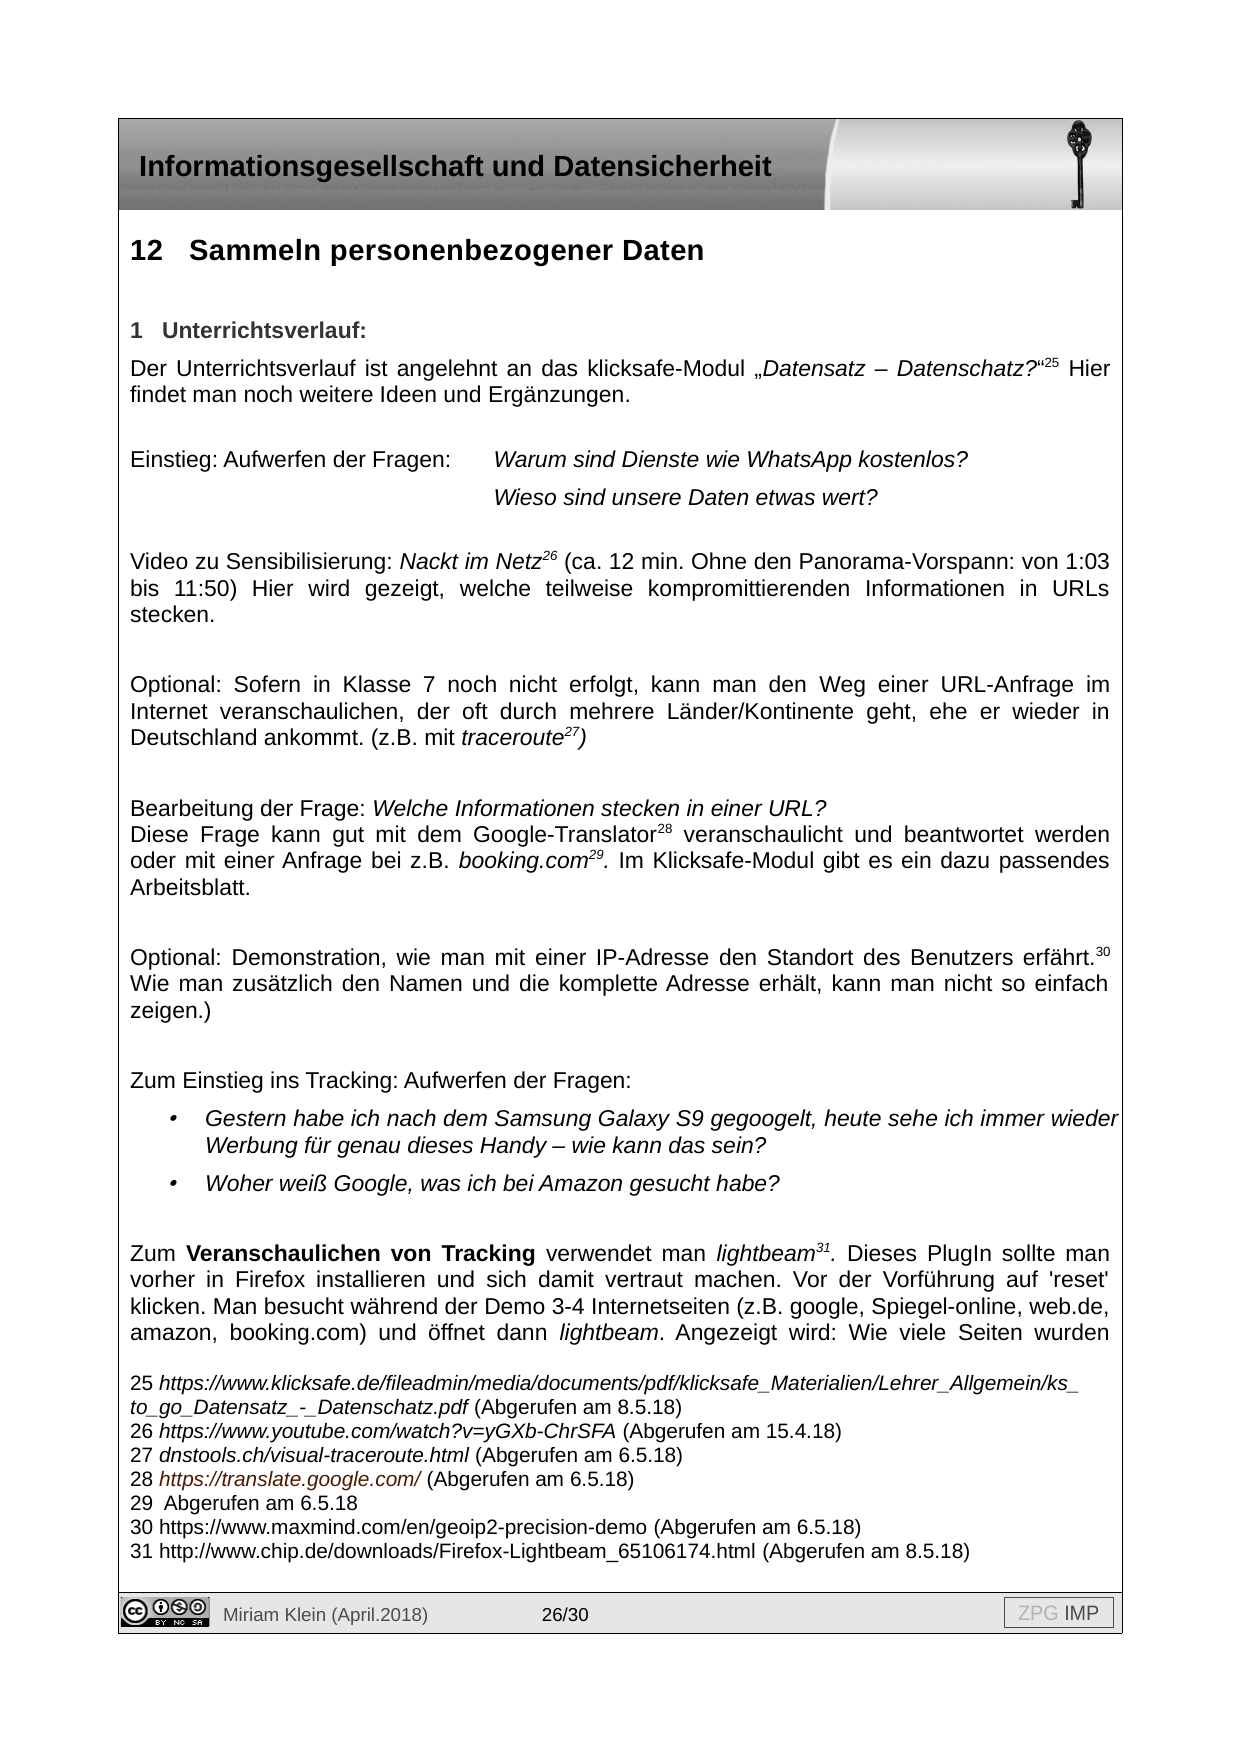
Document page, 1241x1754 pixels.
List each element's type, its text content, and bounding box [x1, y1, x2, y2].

text Zum Einstieg ins Tracking: Aufwerfen der Fragen: [130, 1067, 1110, 1093]
text Diese Frage kann gut mit dem Google-Translator veranschaulicht und beantwortet werden oder mit einer Anfrage bei z.B. booking.com. Im Klicksafe-Modul gibt es ein dazu passendes Arbeitsblatt. [130, 821, 1110, 900]
text https://www.klicksafe.de/fileadmin/media/documents/pdf/klicksafe_Materialien/Lehrer_Allgemein/ks_ [130, 1371, 1098, 1395]
text https://www.youtube.com/watch?v=yGXb-ChrSFA (Abgerufen am 15.4.18) [130, 1419, 1122, 1443]
text Zum Veranschaulichen von Tracking verwendet man lightbeam. Dieses PlugIn sollte man vorher in Firefox installieren und sich damit vertraut machen. Vor der Vorführung auf 'reset' klicken. Man besucht während der Demo 3-4 Internetseiten (z.B. google, Spiegel-online, web.de, amazon, booking.com) und öffnet dann lightbeam. Angezeigt wird: Wie viele Seiten wurden [130, 1240, 1110, 1346]
text Wieso sind unsere Daten etwas wert? [130, 484, 1110, 510]
text Video zu Sensibilisierung: Nackt im Netz (ca. 12 min. Ohne den Panorama-Vorspann: von 1:03 bis 11:50) Hier wird gezeigt, welche teilweise kompromittierenden Informationen in URLs stecken. [130, 548, 1110, 627]
list Gestern habe ich nach dem Samsung Galaxy S9 gegoogelt, heute sehe ich immer wieder Werbung für genau dieses Handy – wie kann das sein? [167, 1105, 1122, 1158]
text http://www.chip.de/downloads/Firefox-Lightbeam_65106174.html (Abgerufen am 8.5.18) [130, 1538, 1122, 1562]
text Der Unterrichtsverlauf ist angelehnt an das klicksafe-Modul „Datensatz – Datenschatz?“ Hier findet man noch weitere Ideen und Ergänzungen. [130, 355, 1110, 407]
text dnstools.ch/visual-traceroute.html (Abgerufen am 6.5.18) [130, 1443, 1122, 1467]
text Abgerufen am 6.5.18 [130, 1491, 1122, 1514]
text Optional: Demonstration, wie man mit einer IP-Adresse den Standort des Benutzers erfährt. Wie man zusätzlich den Namen und die komplette Adresse erhält, kann man nicht so einfach zeigen.) [130, 944, 1110, 1023]
text https://www.maxmind.com/en/geoip2-precision-demo (Abgerufen am 6.5.18) [130, 1514, 1122, 1538]
subtitle Unterrichtsverlauf: [130, 317, 1110, 343]
text Einstieg: Aufwerfen der Fragen: Warum sind Dienste wie WhatsApp kostenlos? [130, 446, 1110, 472]
list Woher weiß Google, was ich bei Amazon gesucht habe? [167, 1170, 1122, 1196]
text to_go_Datensatz_-_Datenschatz.pdf (Abgerufen am 8.5.18) [130, 1395, 1098, 1419]
text Optional: Sofern in Klasse 7 noch nicht erfolgt, kann man den Weg einer URL-Anfrage im Internet veranschaulichen, der oft durch mehrere Länder/Kontinente geht, ehe er wieder in Deutschland ankommt. (z.B. mit traceroute) [130, 671, 1110, 750]
subtitle Sammeln personenbezogener Daten [130, 233, 1110, 267]
picture [120, 1597, 210, 1627]
picture [119, 119, 1122, 210]
text Bearbeitung der Frage: Welche Informationen stecken in einer URL? [130, 794, 1110, 821]
text https://translate.google.com/ (Abgerufen am 6.5.18) [130, 1467, 1122, 1491]
